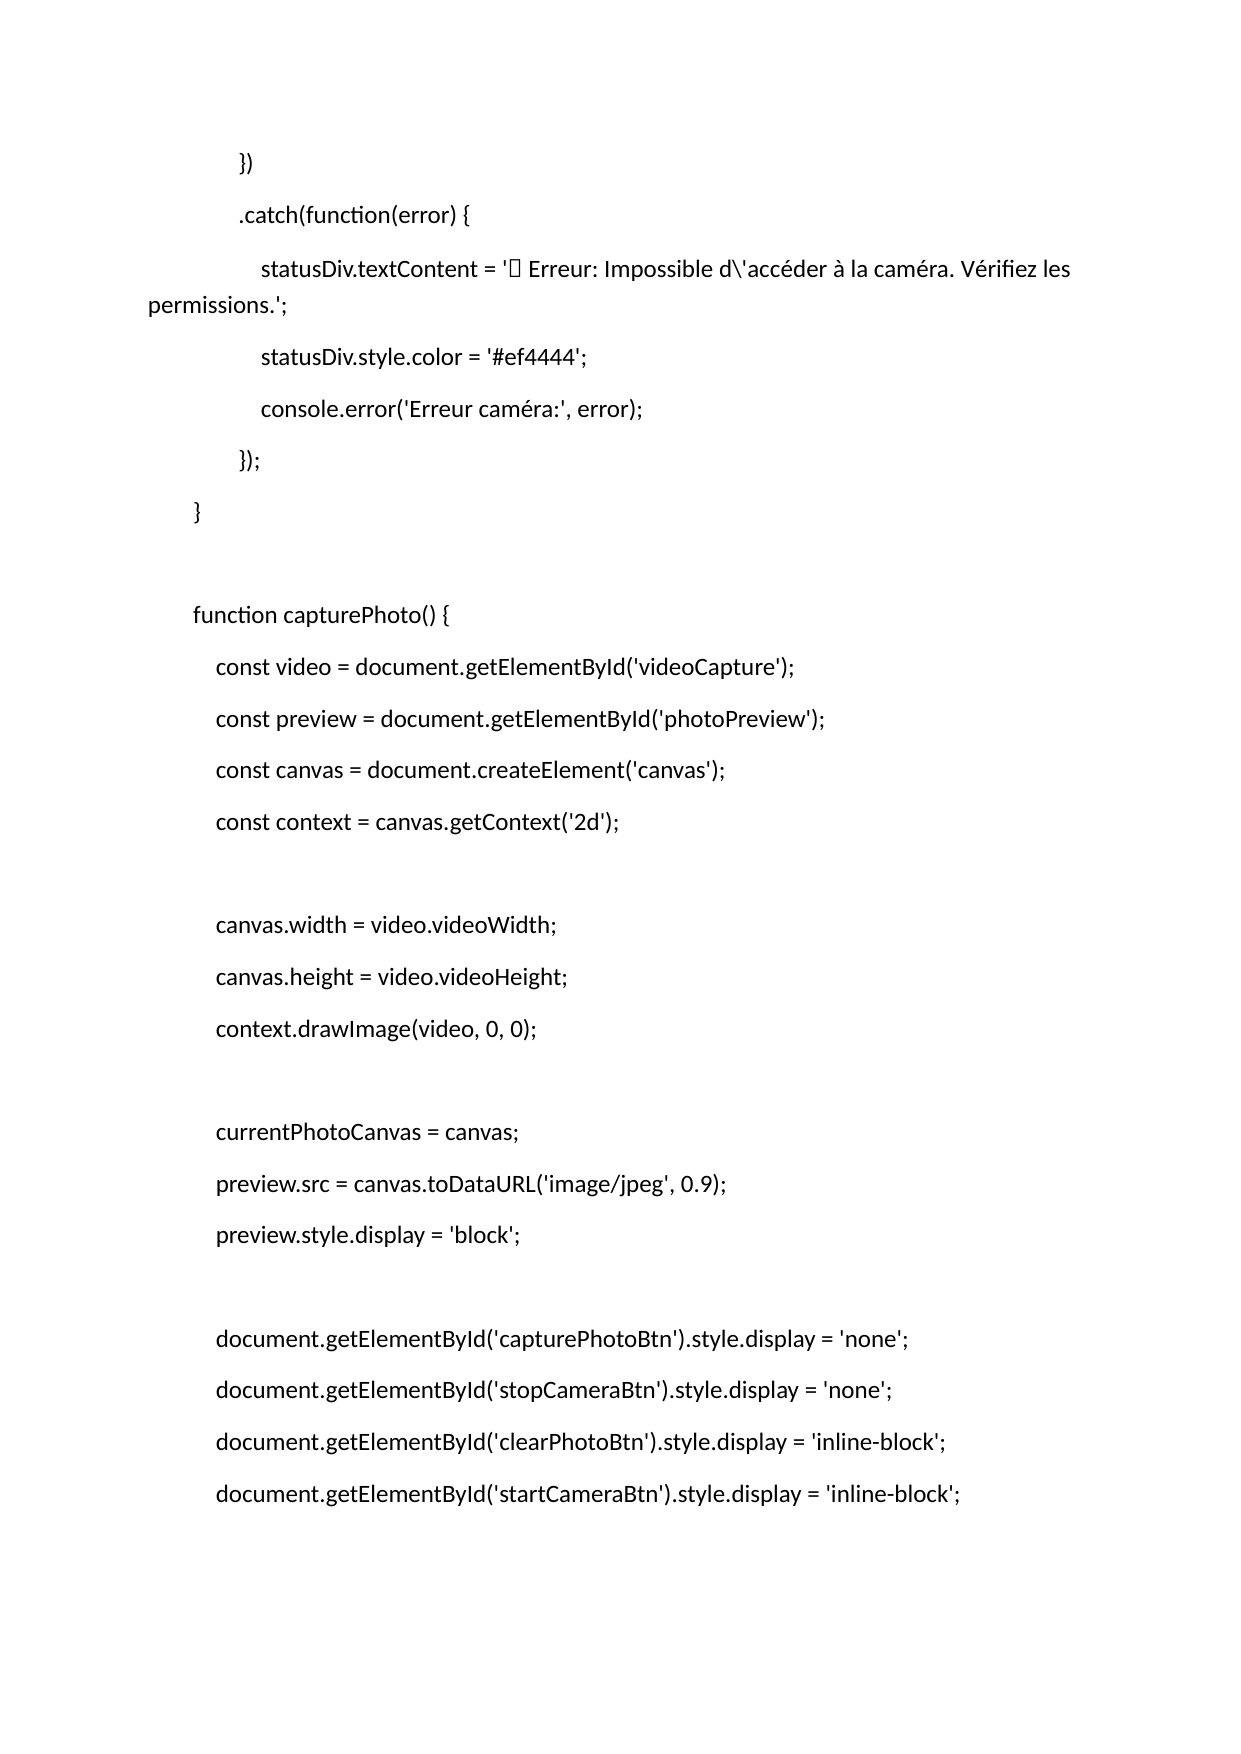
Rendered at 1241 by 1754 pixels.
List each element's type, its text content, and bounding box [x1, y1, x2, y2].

text .catch(function(error) { [148, 199, 1093, 230]
text statusDiv.textContent = '❌ Erreur: Impossible d\'accéder à la caméra. Vérifiez les permissions.'; [148, 251, 1093, 320]
text canvas.width = video.videoWidth; [148, 909, 1093, 940]
text const video = document.getElementById('videoCapture'); [148, 651, 1093, 682]
text document.getElementById('stopCameraBtn').style.display = 'none'; [148, 1374, 1093, 1405]
text document.getElementById('clearPhotoBtn').style.display = 'inline-block'; [148, 1426, 1093, 1457]
text statusDiv.style.color = '#ef4444'; [148, 341, 1093, 372]
text document.getElementById('capturePhotoBtn').style.display = 'none'; [148, 1323, 1093, 1353]
text currentPhotoCanvas = canvas; [148, 1116, 1093, 1147]
text preview.style.display = 'block'; [148, 1219, 1093, 1250]
text }) [148, 148, 1093, 178]
text } [148, 496, 1093, 527]
text const canvas = document.createElement('canvas'); [148, 754, 1093, 785]
text document.getElementById('startCameraBtn').style.display = 'inline-block'; [148, 1478, 1093, 1508]
text console.error('Erreur caméra:', error); [148, 393, 1093, 423]
text preview.src = canvas.toDataURL('image/jpeg', 0.9); [148, 1168, 1093, 1198]
text canvas.height = video.videoHeight; [148, 961, 1093, 992]
text context.drawImage(video, 0, 0); [148, 1013, 1093, 1043]
text function capturePhoto() { [148, 599, 1093, 630]
text }); [148, 444, 1093, 475]
text const context = canvas.getContext('2d'); [148, 806, 1093, 837]
text const preview = document.getElementById('photoPreview'); [148, 703, 1093, 733]
